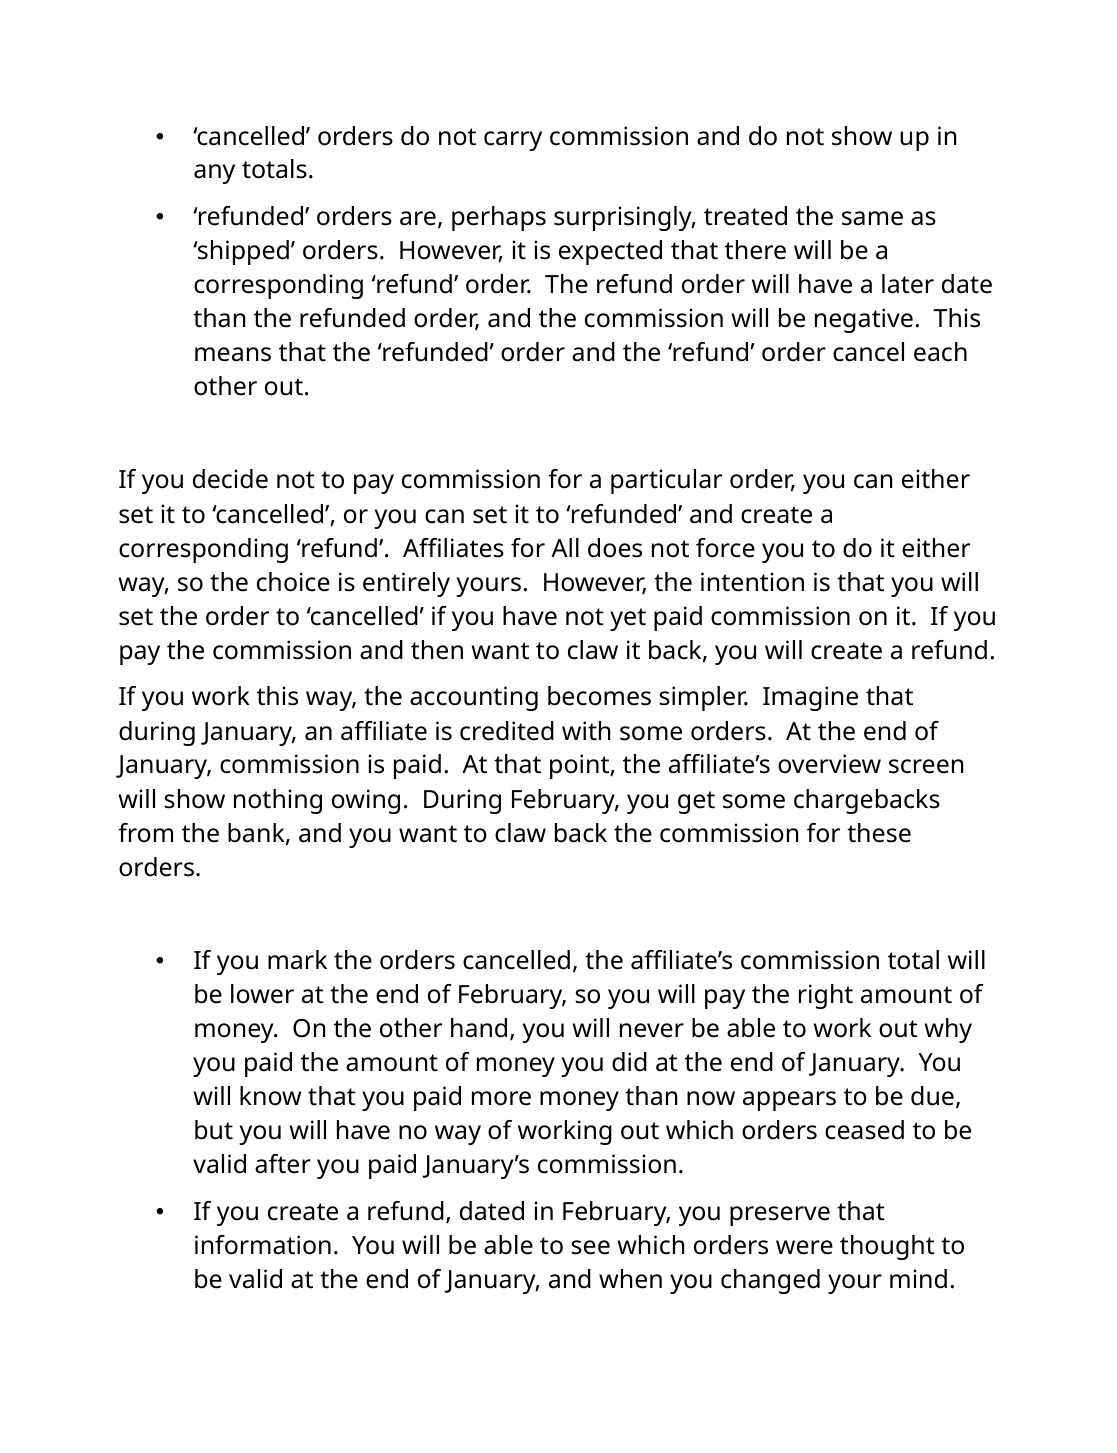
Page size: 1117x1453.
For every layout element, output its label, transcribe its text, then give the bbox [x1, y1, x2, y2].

text If you work this way, the accounting becomes simpler. Imagine that during January, an affiliate is credited with some orders. At the end of January, commission is paid. At that point, the affiliate’s overview screen will show nothing owing. During February, you get some chargebacks from the bank, and you want to claw back the commission for these orders. [118, 679, 999, 883]
list If you mark the orders cancelled, the affiliate’s commission total will be lower at the end of February, so you will pay the right amount of money. On the other hand, you will never be able to work out why you paid the amount of money you did at the end of January. You will know that you paid more money than now appears to be due, but you will have no way of working out which orders ceased to be valid after you paid January’s commission. [156, 942, 999, 1181]
list ‘refunded’ orders are, perhaps surprisingly, treated the same as ‘shipped’ orders. However, it is expected that there will be a corresponding ‘refund’ order. The refund order will have a later date than the refunded order, and the commission will be negative. This means that the ‘refunded’ order and the ‘refund’ order cancel each other out. [156, 199, 999, 403]
list If you create a refund, dated in February, you preserve that information. You will be able to see which orders were thought to be valid at the end of January, and when you changed your mind. [156, 1193, 999, 1296]
list ‘cancelled’ orders do not carry commission and do not show up in any totals. [156, 118, 999, 186]
text If you decide not to pay commission for a particular order, you can either set it to ‘cancelled’, or you can set it to ‘refunded’ and create a corresponding ‘refund’. Affiliates for All does not force you to do it either way, so the choice is entirely yours. However, the intention is that you will set the order to ‘cancelled’ if you have not yet paid commission on it. If you pay the commission and then want to claw it back, you will create a refund. [118, 462, 999, 667]
